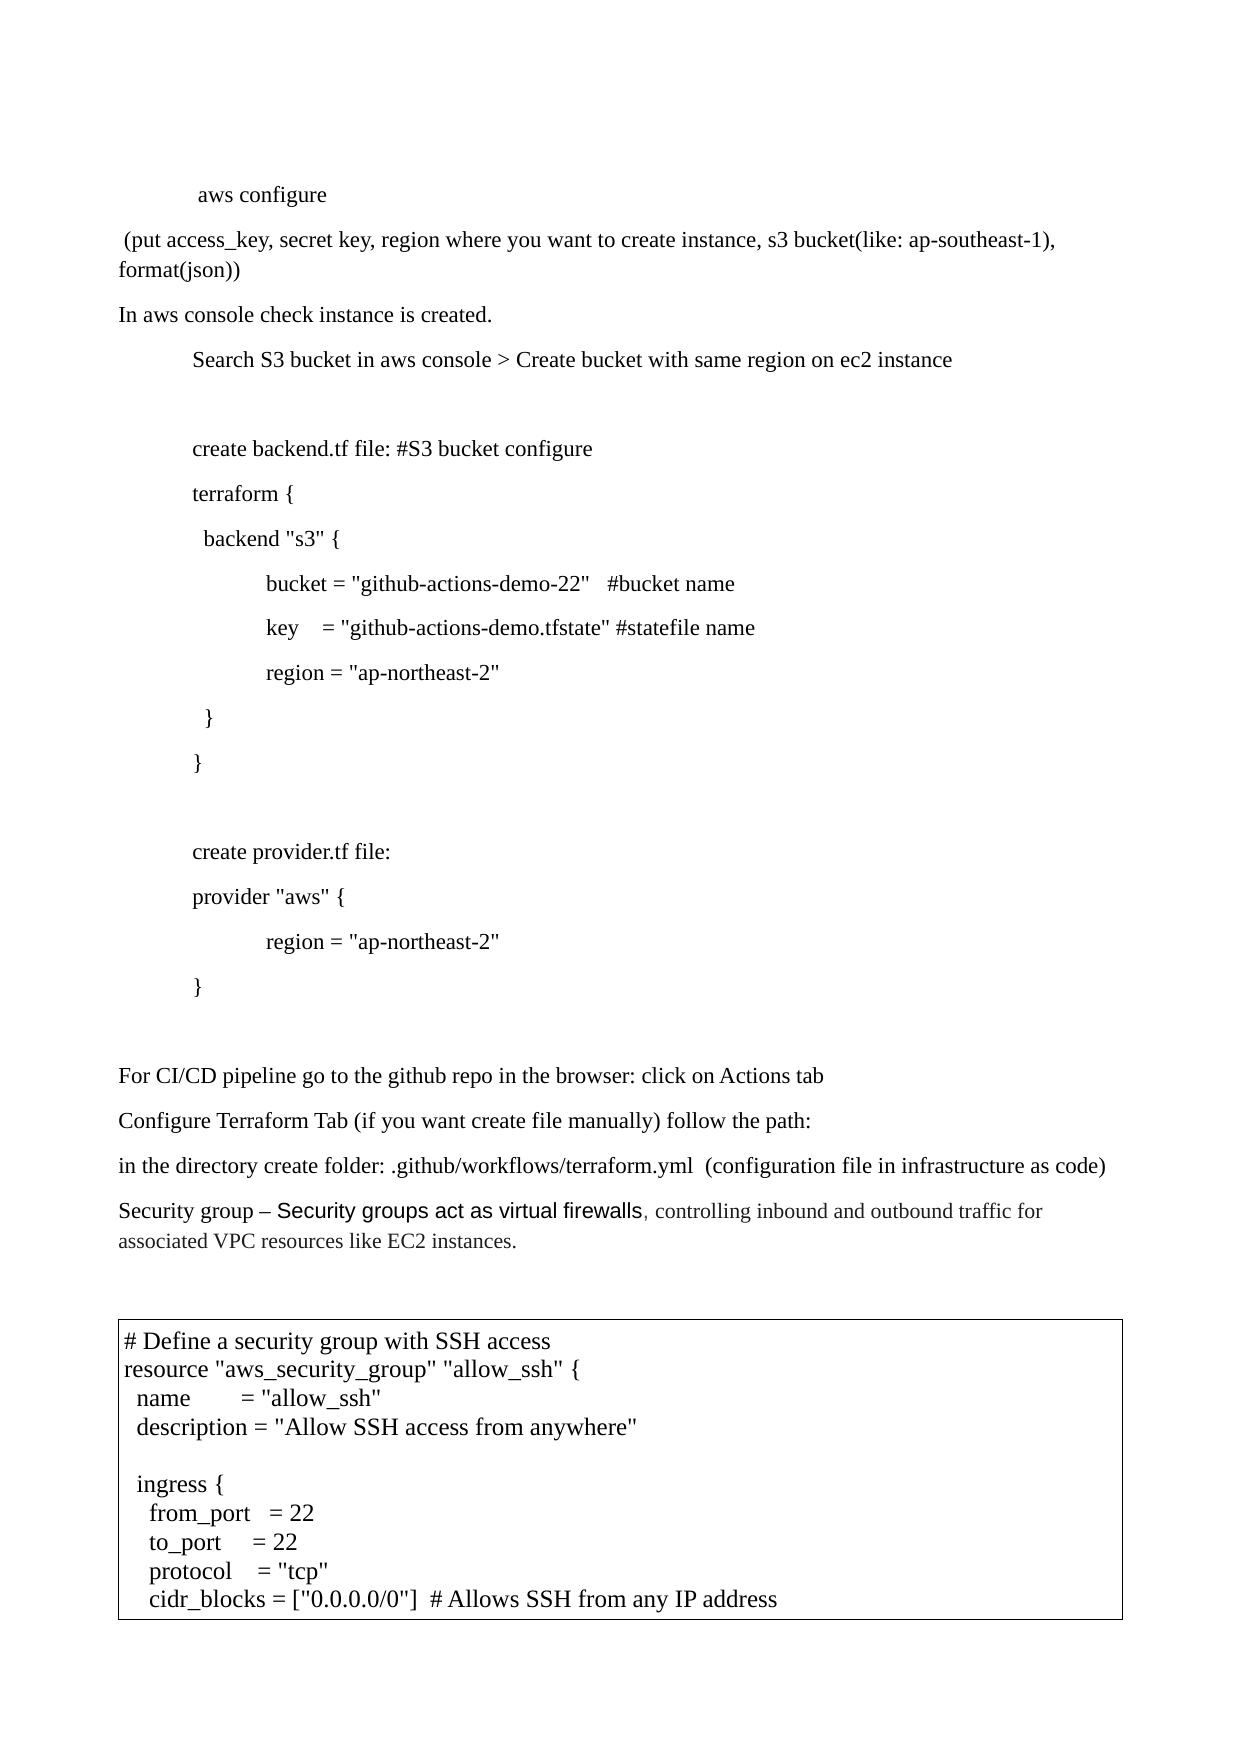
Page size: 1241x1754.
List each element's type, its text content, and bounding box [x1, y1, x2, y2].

text backend "s3" { [118, 525, 1122, 551]
text Configure Terraform Tab (if you want create file manually) follow the path: [118, 1107, 1122, 1133]
text region = "ap-northeast-2" [118, 659, 1122, 686]
text region = "ap-northeast-2" [118, 928, 1122, 954]
text } [118, 749, 1122, 775]
text } [118, 704, 1122, 730]
text } [118, 973, 1122, 999]
text In aws console check instance is created. [118, 301, 1122, 327]
text create backend.tf file: #S3 bucket configure [118, 435, 1122, 462]
text provider "aws" { [118, 883, 1122, 909]
text create provider.tf file: [118, 838, 1122, 865]
text Security group – Security groups act as virtual firewalls, controlling inbound and outbound traffic for associated VPC resources like EC2 instances. [118, 1197, 1122, 1253]
text terraform { [118, 480, 1122, 506]
text in the directory create folder: .github/workflows/terraform.yml (configuration file in infrastructure as code) [118, 1152, 1122, 1178]
text bucket = "github-actions-demo-22" #bucket name [118, 570, 1122, 596]
text For CI/CD pipeline go to the github repo in the browser: click on Actions tab [118, 1062, 1122, 1089]
table_header # Define a security group with SSH access resource "aws_security_group" "allow_ssh" { name = "allow_ssh" description = "Allow SSH access from anywhere" ingress { from_port = 22 to_port = 22 protocol = "tcp" cidr_blocks = ["0.0.0.0/0"] # Allows SSH from any IP address [119, 1320, 1122, 1619]
text Search S3 bucket in aws console > Create bucket with same region on ec2 instance [118, 346, 1122, 372]
text (put access_key, secret key, region where you want to create instance, s3 bucket(like: ap-southeast-1), format(json)) [118, 226, 1122, 282]
text aws configure [118, 181, 1122, 207]
text key = "github-actions-demo.tfstate" #statefile name [118, 614, 1122, 641]
